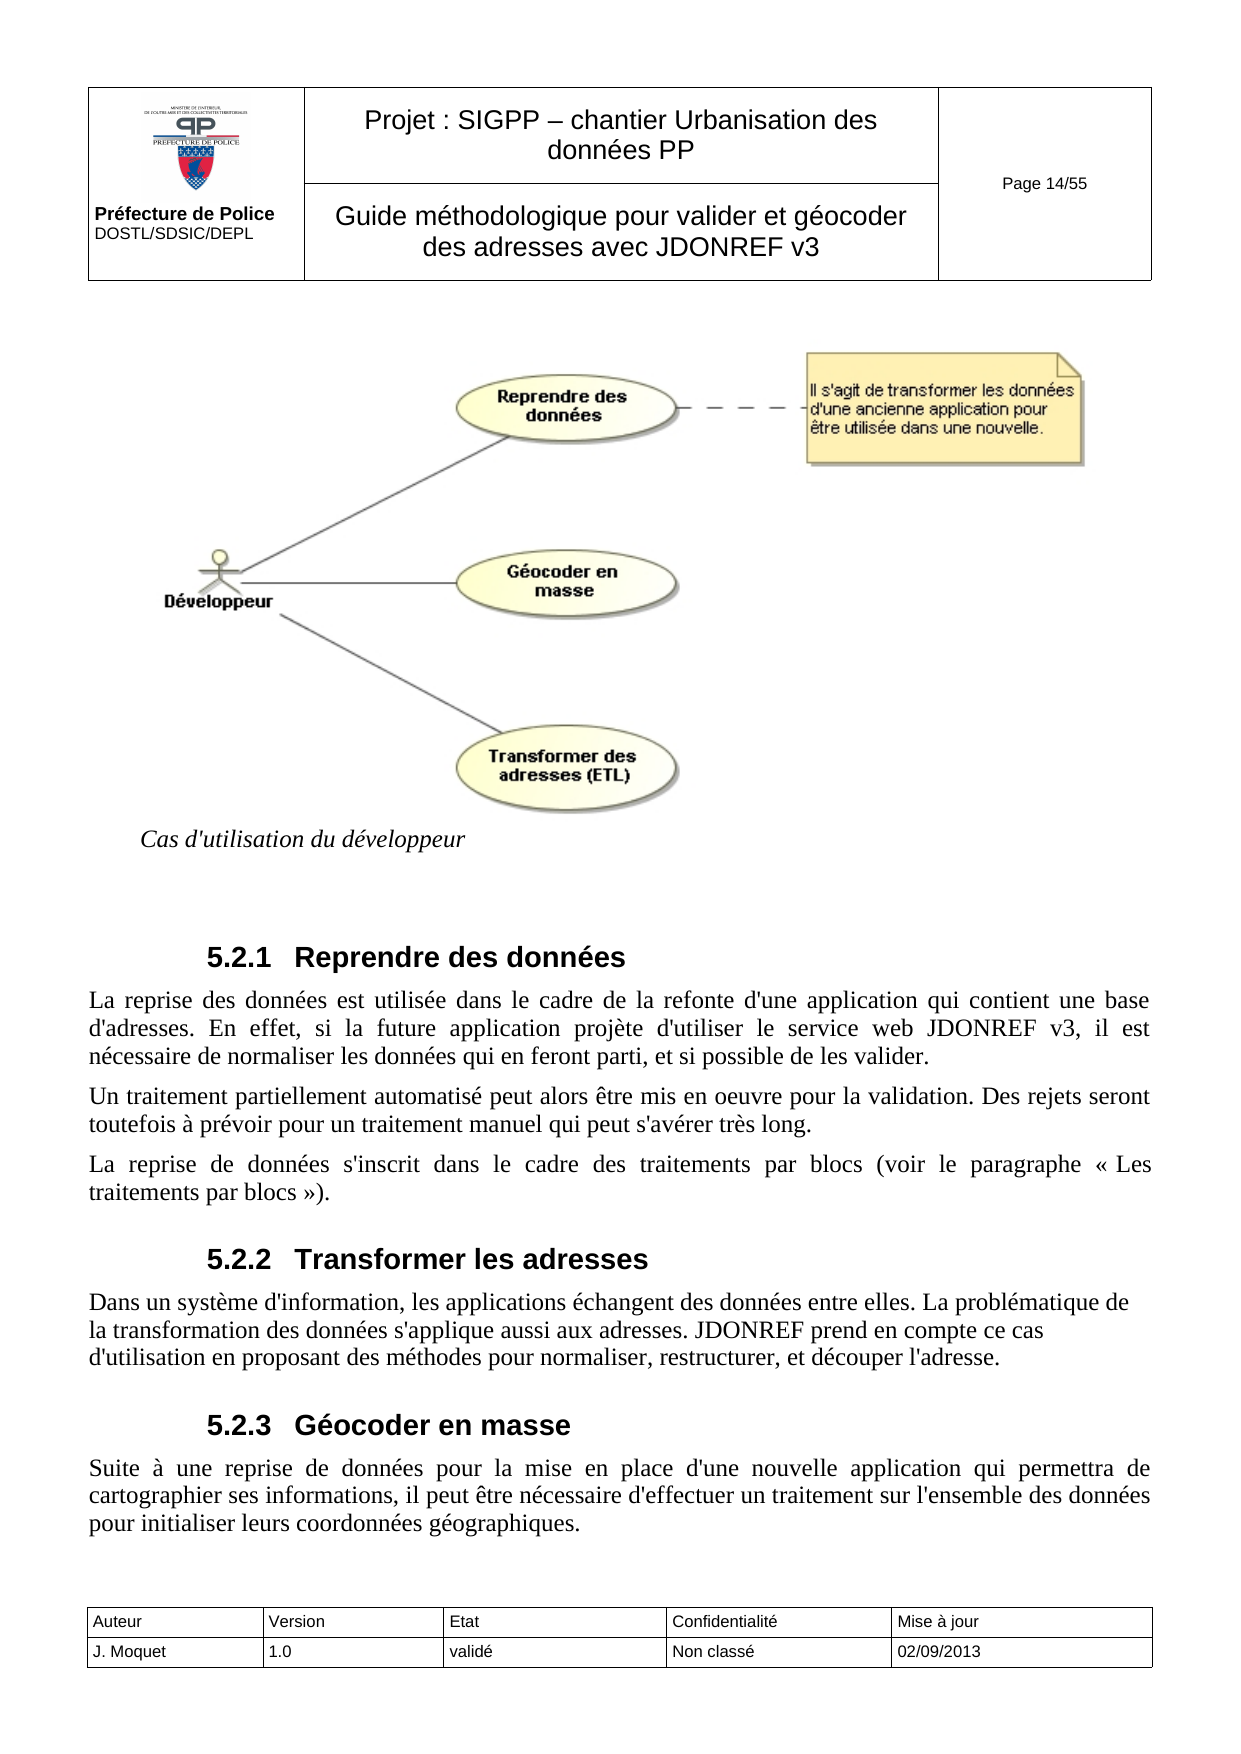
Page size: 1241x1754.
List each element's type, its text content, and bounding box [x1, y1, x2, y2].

text Un traitement partiellement automatisé peut alors être mis en oeuvre pour la validation. Des rejets seront toutefois à prévoir pour un traitement manuel qui peut s'avérer très long. [88, 1082, 1152, 1138]
text Suite à une reprise de données pour la mise en place d'une nouvelle application qui permettra de cartographier ses informations, il peut être nécessaire d'effectuer un traitement sur l'ensemble des données pour initialiser leurs coordonnées géographiques. [88, 1454, 1152, 1537]
subtitle Reprendre des données [207, 941, 1152, 974]
text Dans un système d'information, les applications échangent des données entre elles. La problématique de la transformation des données s'applique aussi aux adresses. JDONREF prend en compte ce cas d'utilisation en proposant des méthodes pour normaliser, restructurer, et découper l'adresse. [88, 1288, 1152, 1371]
picture [145, 337, 1096, 825]
text La reprise des données est utilisée dans le cadre de la refonte d'une application qui contient une base d'adresses. En effet, si la future application projète d'utiliser le service web JDONREF v3, il est nécessaire de normaliser les données qui en feront parti, et si possible de les valider. [88, 987, 1152, 1070]
text Cas d'utilisation du développeur [140, 350, 1101, 852]
text La reprise de données s'inscrit dans le cadre des traitements par blocs (voir le paragraphe « Les traitements par blocs »). [88, 1150, 1152, 1206]
subtitle Transformer les adresses [207, 1243, 1152, 1276]
picture [141, 92, 252, 203]
subtitle Géocoder en masse [207, 1409, 1152, 1441]
